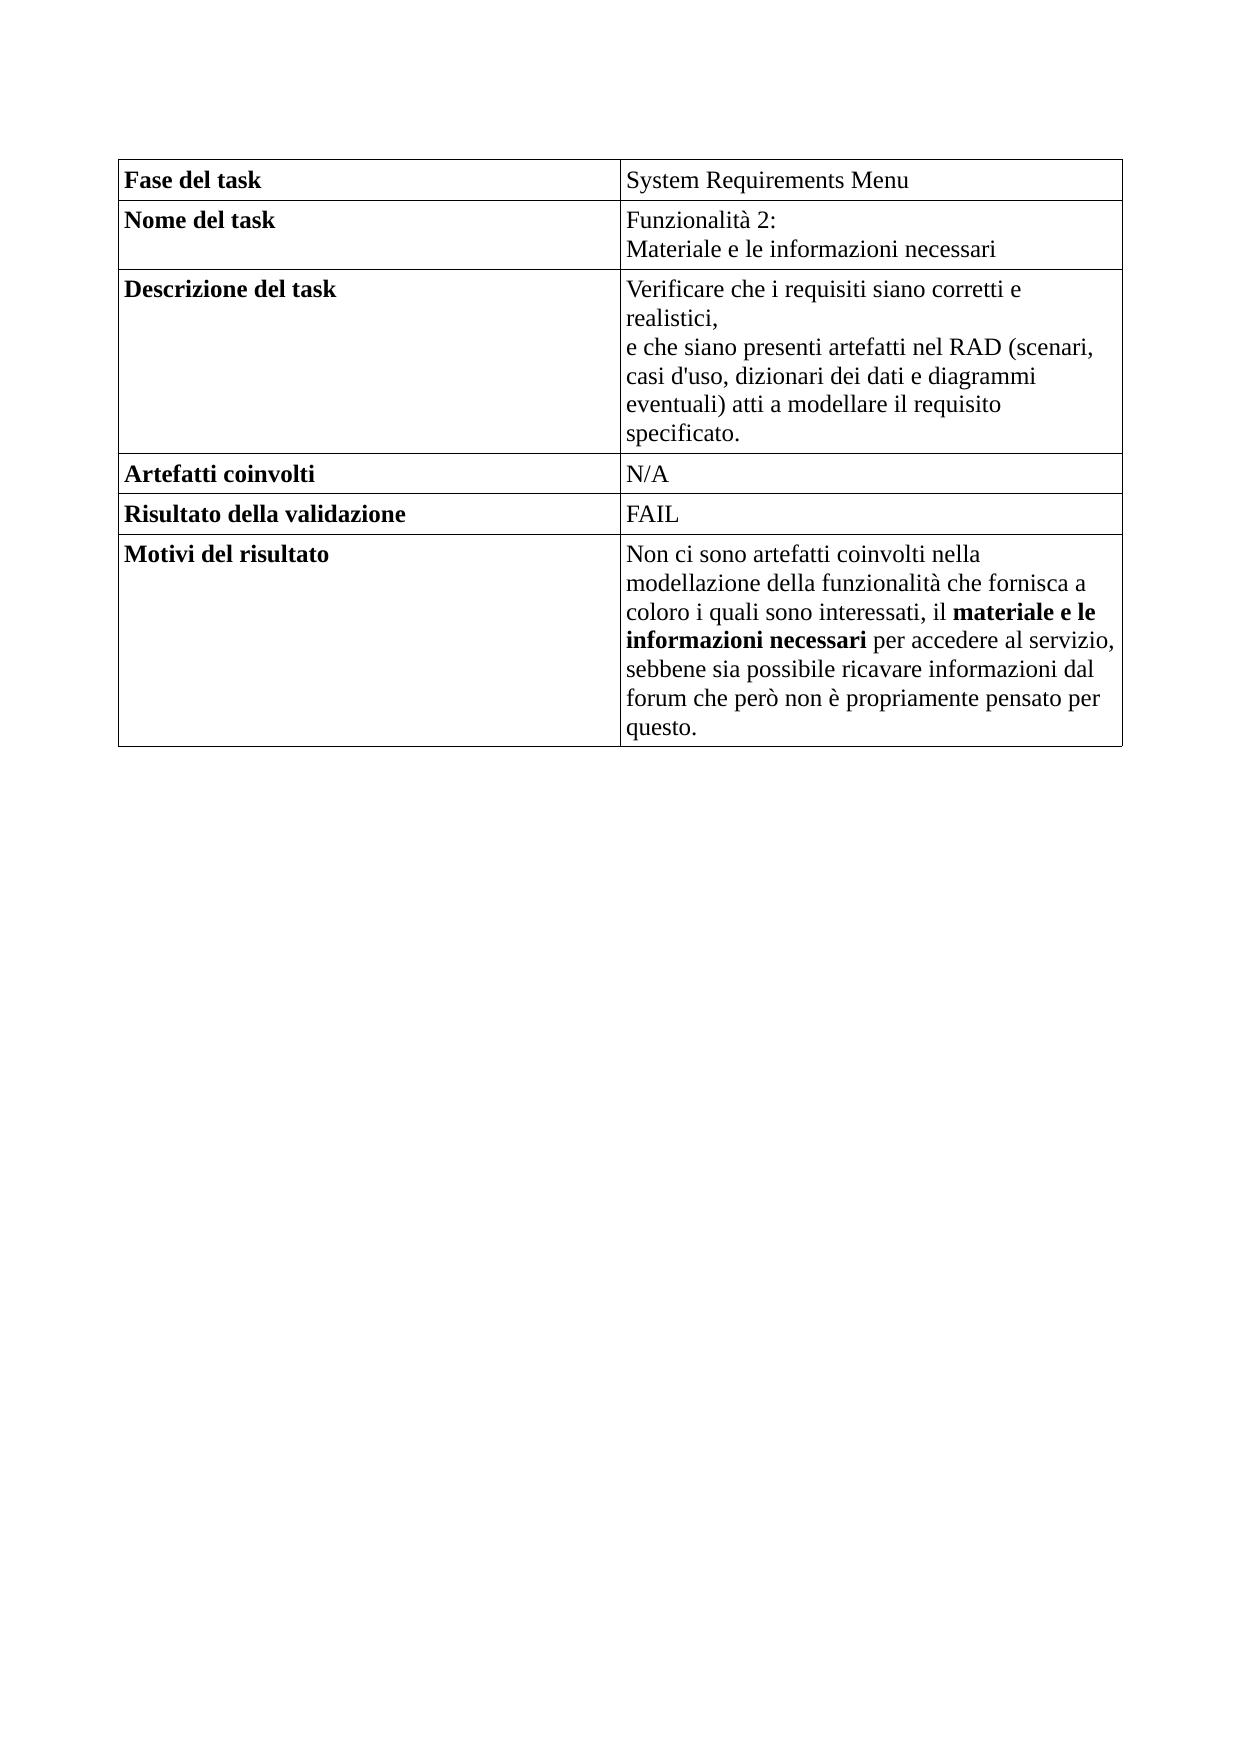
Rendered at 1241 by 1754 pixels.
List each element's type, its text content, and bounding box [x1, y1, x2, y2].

table_cell Motivi del risultato [119, 535, 620, 746]
table_cell Artefatti coinvolti [119, 454, 620, 493]
table_cell Risultato della validazione [119, 494, 620, 533]
table_cell Non ci sono artefatti coinvolti nella modellazione della funzionalità che fornisca a coloro i quali sono interessati, il materiale e le informazioni necessari per accedere al servizio, sebbene sia possibile ricavare informazioni dal forum che però non è propriamente pensato per questo. [621, 535, 1122, 746]
table_cell FAIL [621, 494, 1122, 533]
table_cell Funzionalità 2: Materiale e le informazioni necessari [621, 201, 1122, 269]
table_cell N/A [621, 454, 1122, 493]
table_cell Descrizione del task [119, 270, 620, 453]
table_cell Verificare che i requisiti siano corretti e realistici, e che siano presenti artefatti nel RAD (scenari, casi d'uso, dizionari dei dati e diagrammi eventuali) atti a modellare il requisito specificato. [621, 270, 1122, 453]
table_header System Requirements Menu [621, 160, 1122, 200]
table_cell Nome del task [119, 201, 620, 269]
table_header Fase del task [119, 160, 620, 200]
